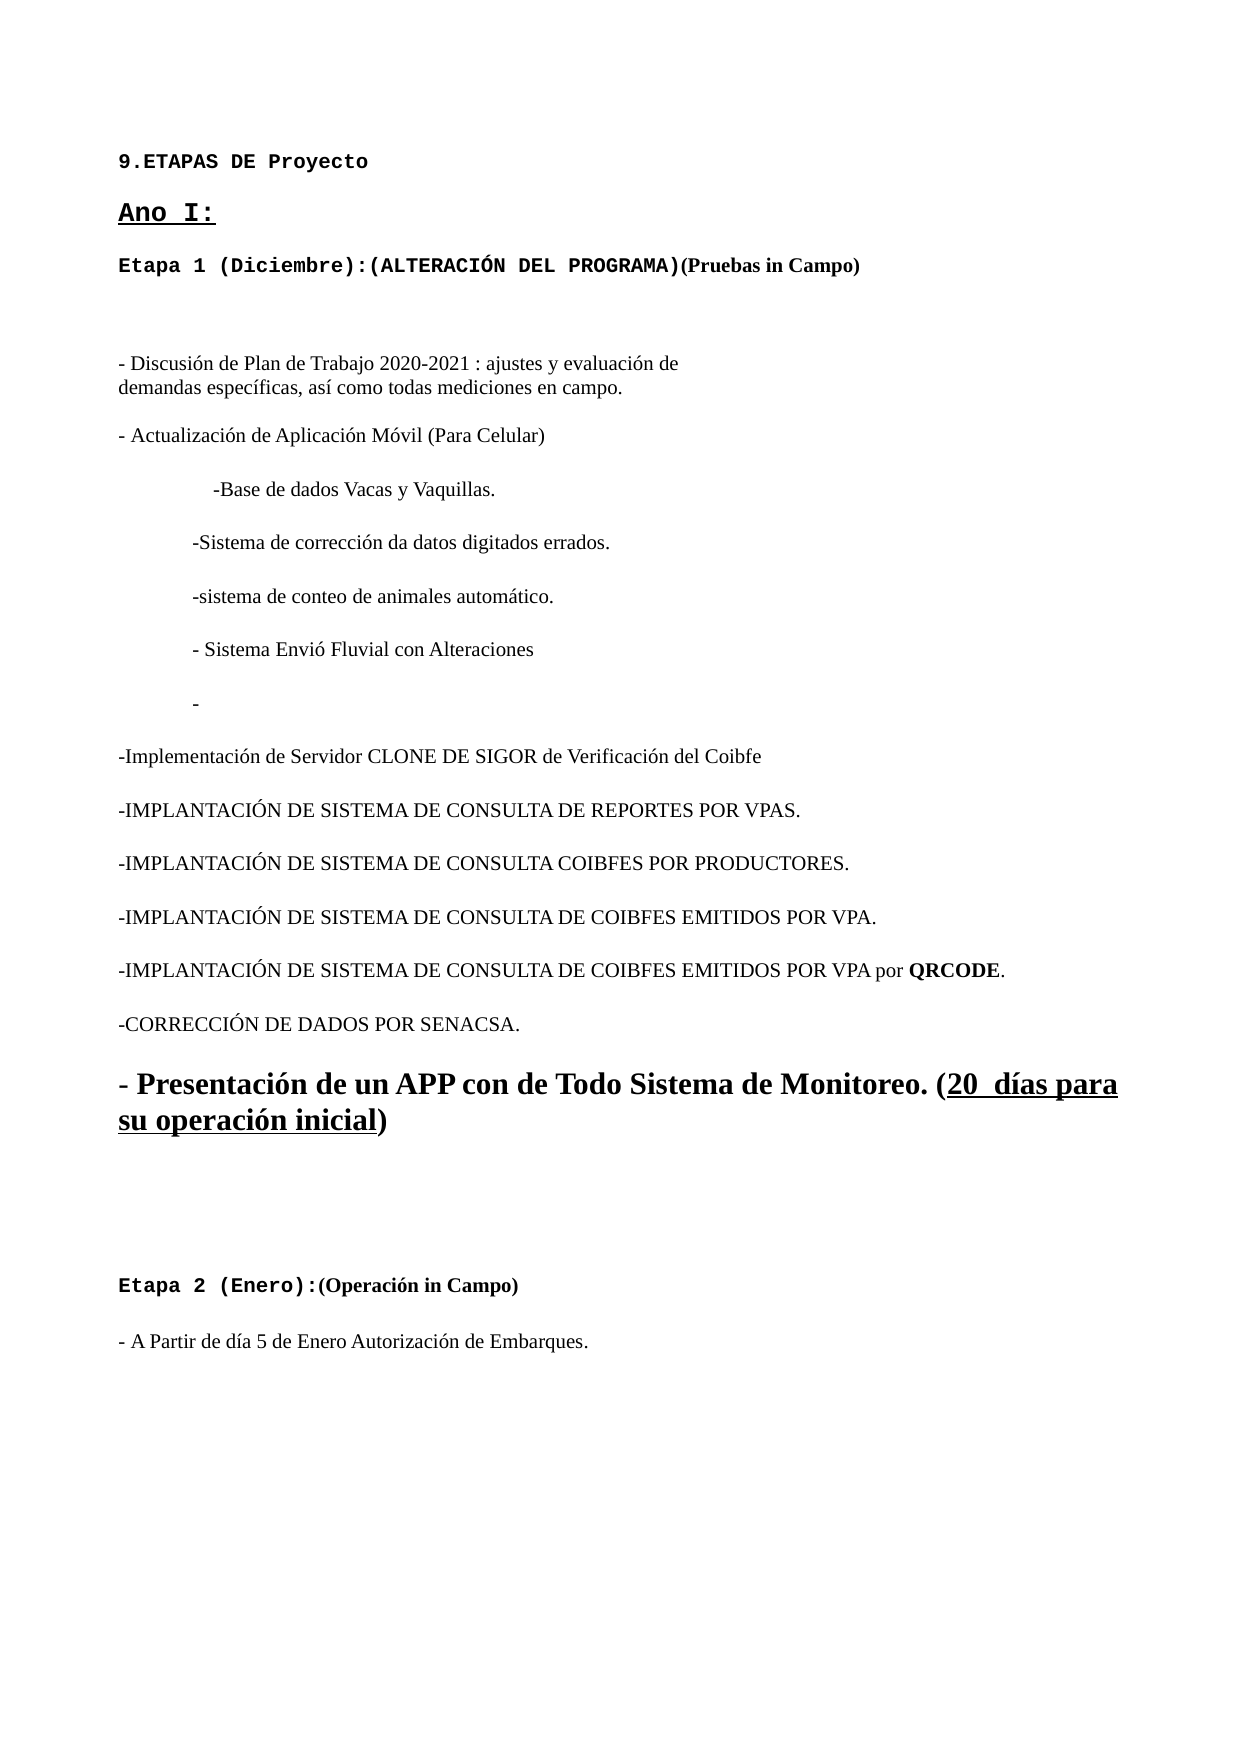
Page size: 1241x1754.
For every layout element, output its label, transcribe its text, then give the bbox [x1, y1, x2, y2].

text -IMPLANTACIÓN DE SISTEMA DE CONSULTA DE COIBFES EMITIDOS POR VPA por QRCODE. [118, 958, 1122, 982]
text -Sistema de corrección da datos digitados errados. [118, 530, 1122, 554]
text - Sistema Envió Fluvial con Alteraciones [118, 637, 1122, 661]
text demandas específicas, así como todas mediciones en campo. [118, 375, 1122, 399]
text - Discusión de Plan de Trabajo 2020-2021 : ajustes y evaluación de [118, 351, 1122, 375]
text Etapa 1 (Diciembre):(ALTERACIÓN DEL PROGRAMA)(Pruebas in Campo) [118, 253, 1122, 278]
text -sistema de conteo de animales automático. [118, 583, 1122, 608]
text - Presentación de un APP con de Todo Sistema de Monitoreo. (20 días para su operación inicial) [118, 1065, 1122, 1137]
text - [118, 691, 1122, 715]
text -Base de dados Vacas y Vaquillas. [118, 476, 1122, 501]
text - Actualización de Aplicación Móvil (Para Celular) [118, 423, 1122, 447]
text 9.ETAPAS DE Proyecto [118, 151, 1122, 175]
text Etapa 2 (Enero):(Operación in Campo) [118, 1273, 1122, 1299]
text -Implementación de Servidor CLONE DE SIGOR de Verificación del Coibfe [118, 744, 1122, 768]
text -IMPLANTACIÓN DE SISTEMA DE CONSULTA COIBFES POR PRODUCTORES. [118, 851, 1122, 875]
text -IMPLANTACIÓN DE SISTEMA DE CONSULTA DE REPORTES POR VPAS. [118, 798, 1122, 822]
text -IMPLANTACIÓN DE SISTEMA DE CONSULTA DE COIBFES EMITIDOS POR VPA. [118, 905, 1122, 929]
text - A Partir de día 5 de Enero Autorización de Embarques. [118, 1329, 1122, 1353]
text -CORRECCIÓN DE DADOS POR SENACSA. [118, 1012, 1122, 1036]
text Ano I: [118, 198, 1122, 229]
